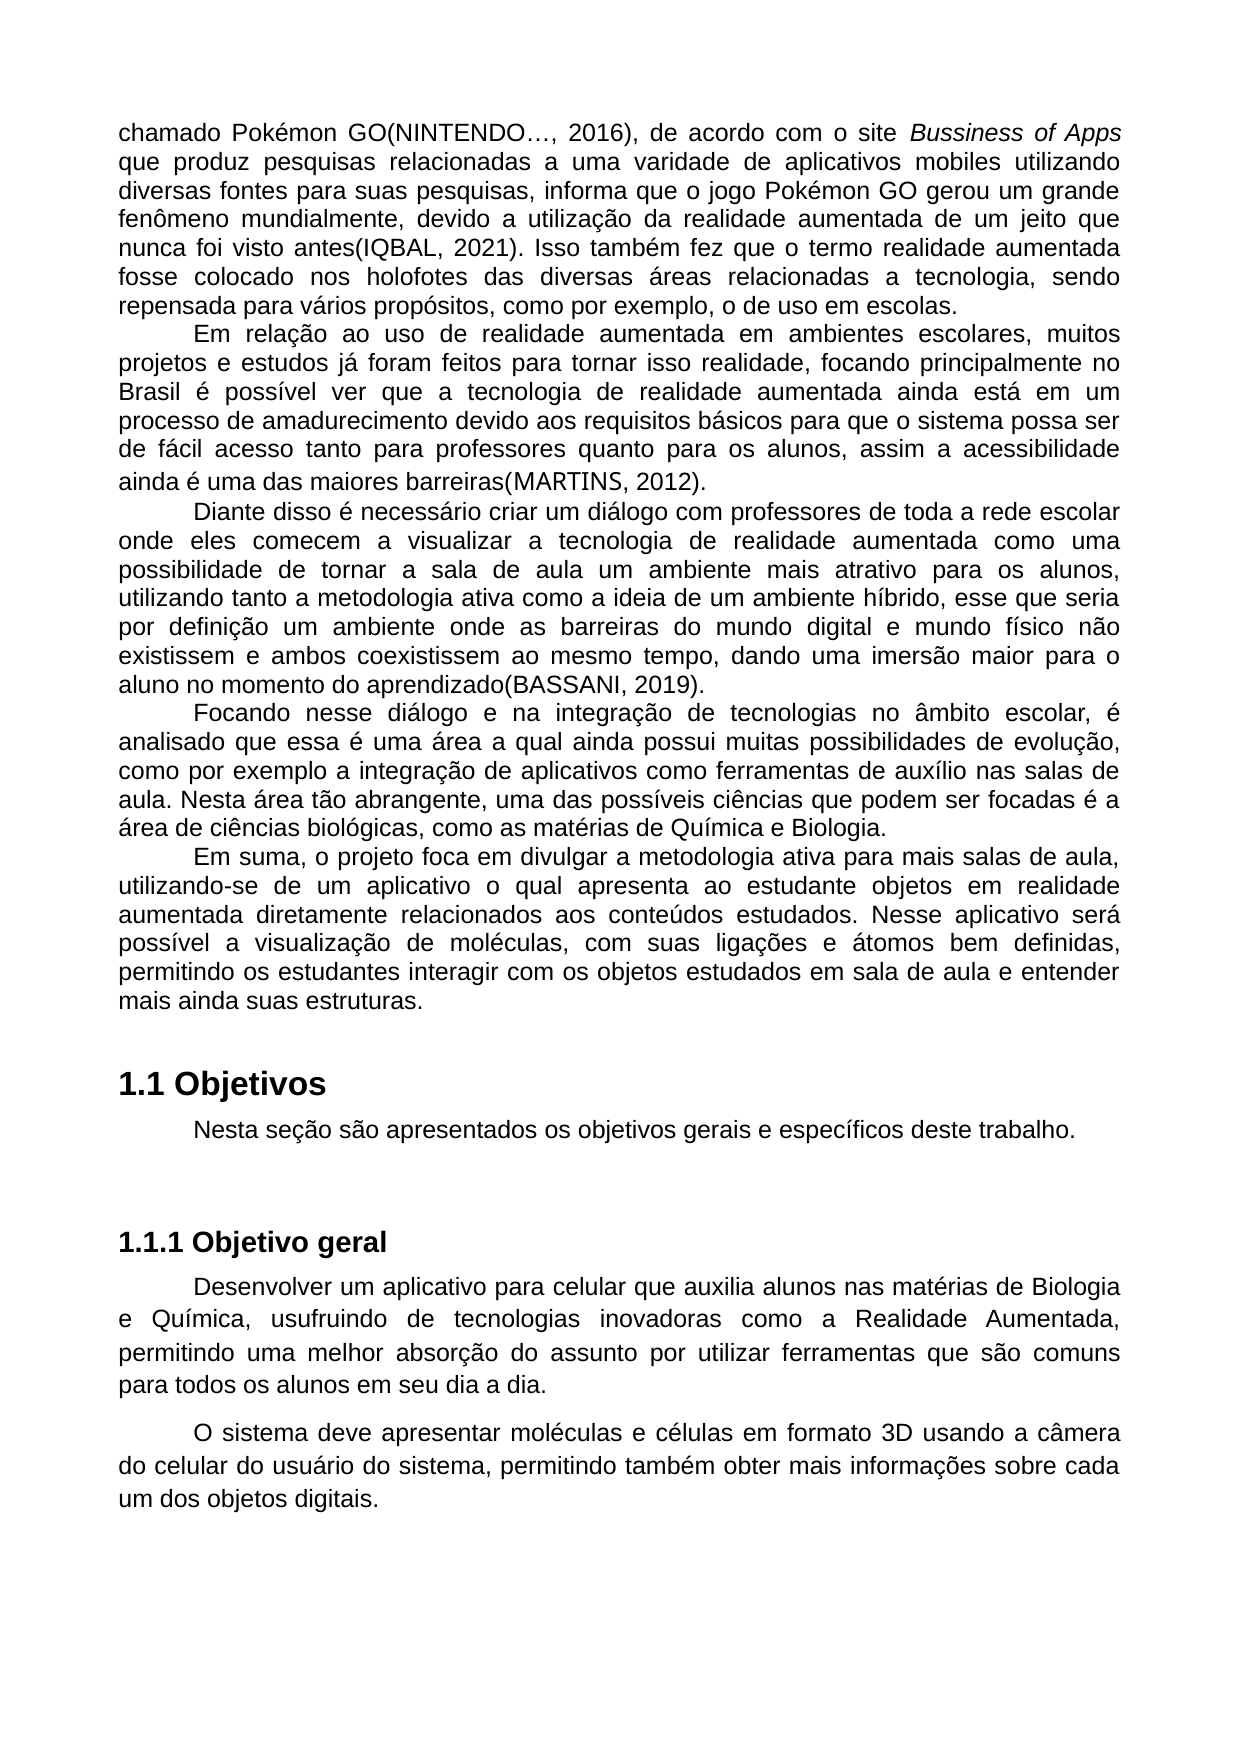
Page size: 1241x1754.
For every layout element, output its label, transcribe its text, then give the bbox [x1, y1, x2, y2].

text Em suma, o projeto foca em divulgar a metodologia ativa para mais salas de aula, utilizando-se de um aplicativo o qual apresenta ao estudante objetos em realidade aumentada diretamente relacionados aos conteúdos estudados. Nesse aplicativo será possível a visualização de moléculas, com suas ligações e átomos bem definidas, permitindo os estudantes interagir com os objetos estudados em sala de aula e entender mais ainda suas estruturas. [118, 842, 1122, 1015]
text Desenvolver um aplicativo para celular que auxilia alunos nas matérias de Biologia e Química, usufruindo de tecnologias inovadoras como a Realidade Aumentada, permitindo uma melhor absorção do assunto por utilizar ferramentas que são comuns para todos os alunos em seu dia a dia. [118, 1271, 1122, 1399]
text O sistema deve apresentar moléculas e células em formato 3D usando a câmera do celular do usuário do sistema, permitindo também obter mais informações sobre cada um dos objetos digitais. [118, 1418, 1122, 1513]
subtitle 1.1 Objetivos [118, 1064, 1122, 1103]
subtitle 1.1.1 Objetivo geral [118, 1225, 1122, 1259]
text Focando nesse diálogo e na integração de tecnologias no âmbito escolar, é analisado que essa é uma área a qual ainda possui muitas possibilidades de evolução, como por exemplo a integração de aplicativos como ferramentas de auxílio nas salas de aula. Nesta área tão abrangente, uma das possíveis ciências que podem ser focadas é a área de ciências biológicas, como as matérias de Química e Biologia. [118, 698, 1122, 842]
text chamado Pokémon GO(NINTENDO…, 2016), de acordo com o site Bussiness of Apps que produz pesquisas relacionadas a uma varidade de aplicativos mobiles utilizando diversas fontes para suas pesquisas, informa que o jogo Pokémon GO gerou um grande fenômeno mundialmente, devido a utilização da realidade aumentada de um jeito que nunca foi visto antes(IQBAL, 2021). Isso também fez que o termo realidade aumentada fosse colocado nos holofotes das diversas áreas relacionadas a tecnologia, sendo repensada para vários propósitos, como por exemplo, o de uso em escolas. [118, 118, 1122, 319]
text Diante disso é necessário criar um diálogo com professores de toda a rede escolar onde eles comecem a visualizar a tecnologia de realidade aumentada como uma possibilidade de tornar a sala de aula um ambiente mais atrativo para os alunos, utilizando tanto a metodologia ativa como a ideia de um ambiente híbrido, esse que seria por definição um ambiente onde as barreiras do mundo digital e mundo físico não existissem e ambos coexistissem ao mesmo tempo, dando uma imersão maior para o aluno no momento do aprendizado(BASSANI, 2019). [118, 497, 1122, 698]
text Nesta seção são apresentados os objetivos gerais e específicos deste trabalho. [118, 1115, 1122, 1144]
text Em relação ao uso de realidade aumentada em ambientes escolares, muitos projetos e estudos já foram feitos para tornar isso realidade, focando principalmente no Brasil é possível ver que a tecnologia de realidade aumentada ainda está em um processo de amadurecimento devido aos requisitos básicos para que o sistema possa ser de fácil acesso tanto para professores quanto para os alunos, assim a acessibilidade ainda é uma das maiores barreiras(MARTINS, 2012). [118, 319, 1122, 497]
